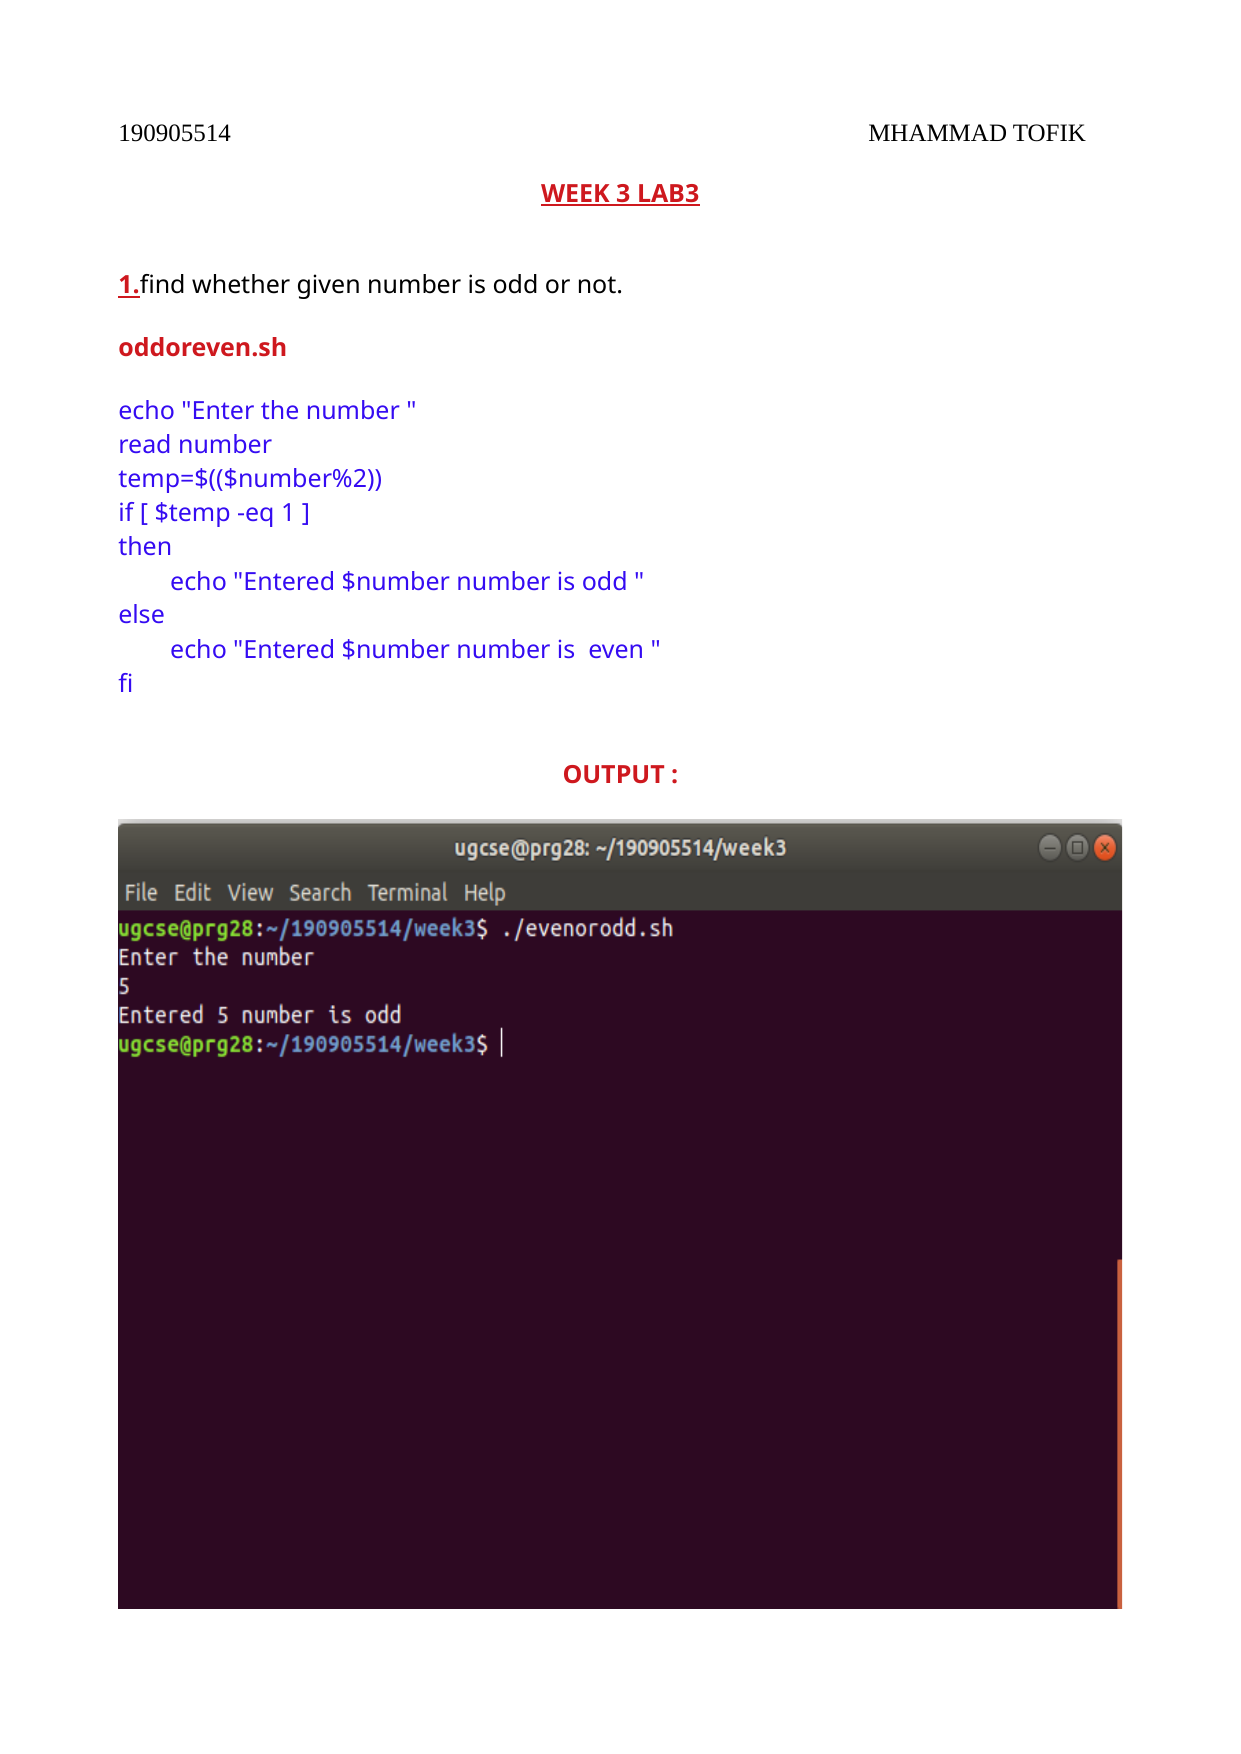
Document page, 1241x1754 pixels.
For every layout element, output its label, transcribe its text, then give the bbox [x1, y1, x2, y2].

text if [ $temp -eq 1 ] [118, 495, 1122, 529]
text echo "Entered $number number is even " [118, 631, 1122, 665]
text read number [118, 427, 1122, 461]
text 190905514 MHAMMAD TOFIK [118, 118, 1122, 147]
text temp=$(($number%2)) [118, 461, 1122, 495]
text 1.find whether given number is odd or not. [118, 267, 1122, 301]
picture [118, 819, 1123, 1609]
text oddoreven.sh [118, 330, 1122, 364]
text else [118, 597, 1122, 631]
text echo "Enter the number " [118, 393, 1122, 427]
text OUTPUT : [118, 757, 1122, 791]
text echo "Entered $number number is odd " [118, 563, 1122, 597]
text then [118, 529, 1122, 563]
text fi [118, 665, 1122, 699]
text WEEK 3 LAB3 [118, 176, 1122, 210]
